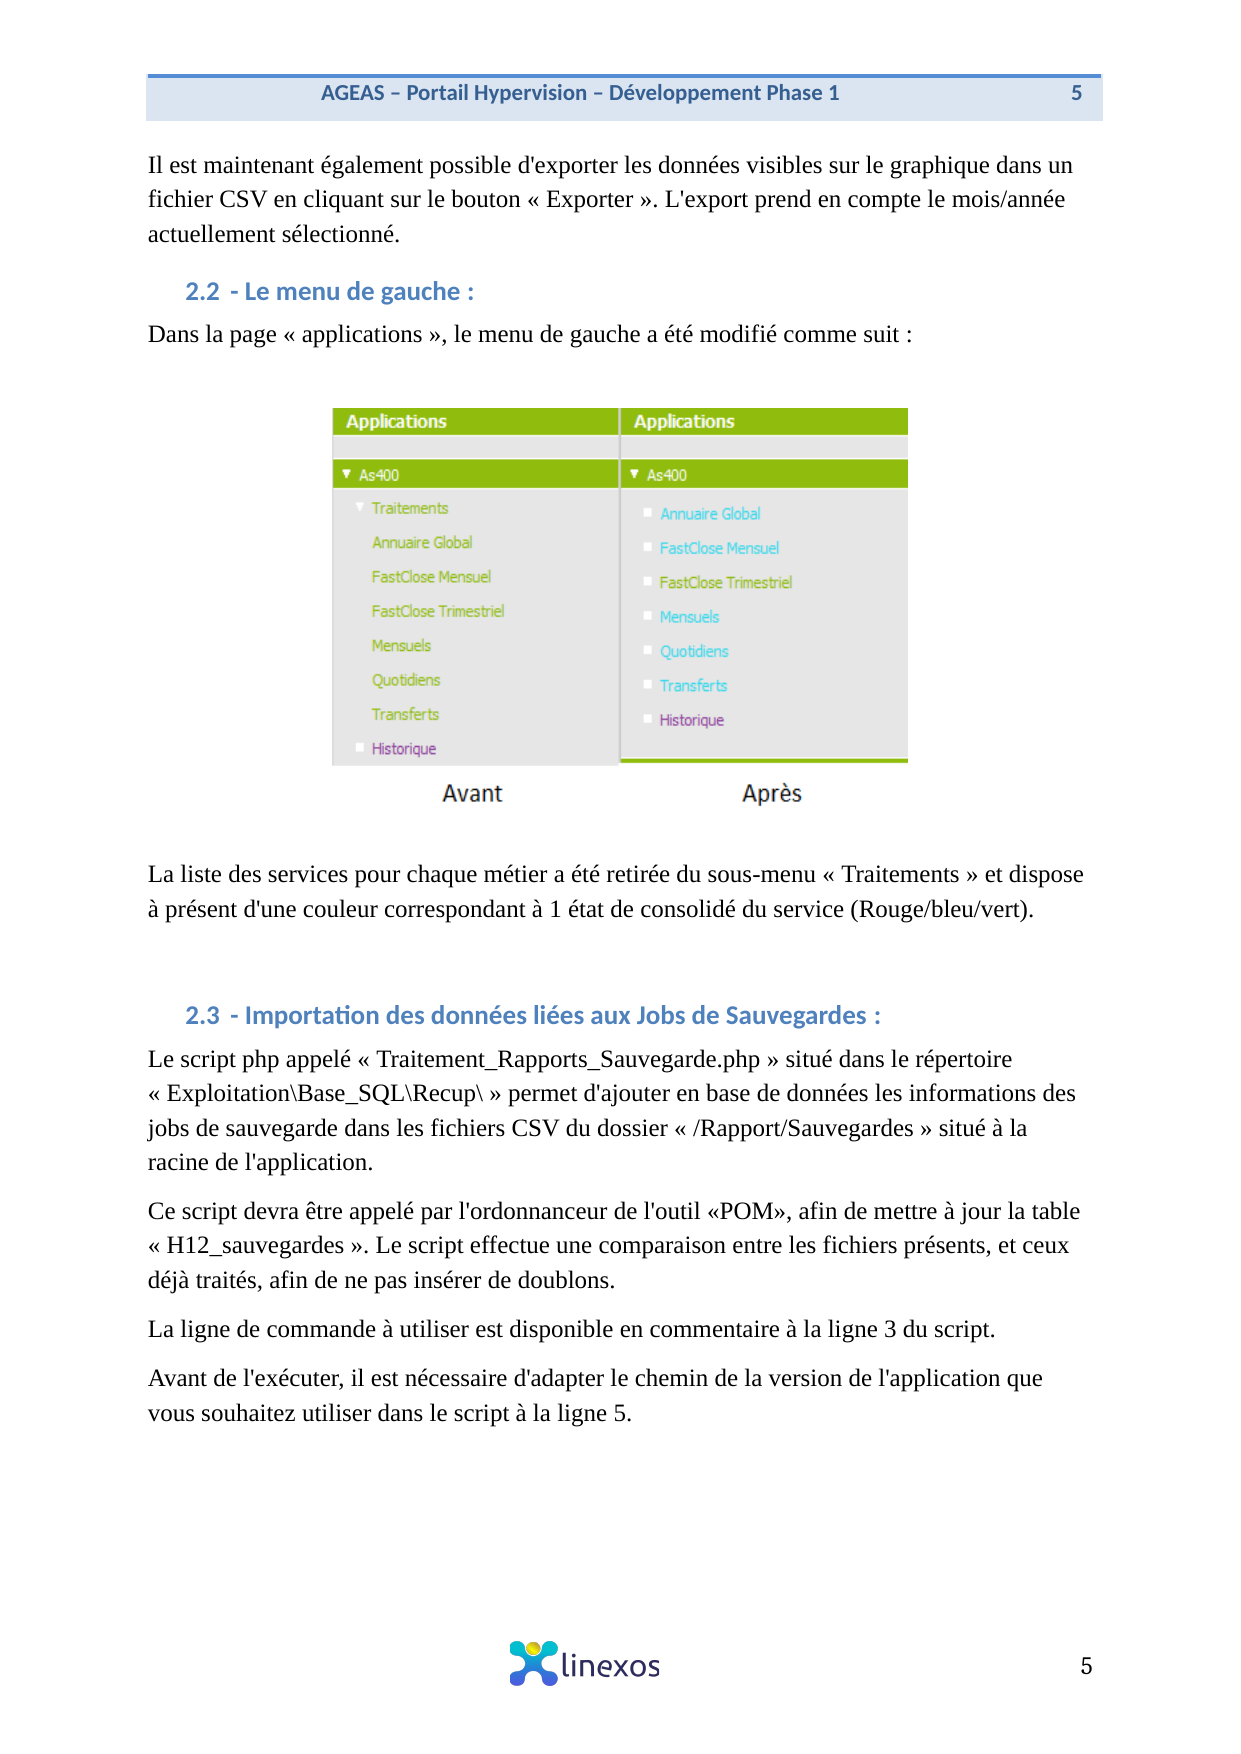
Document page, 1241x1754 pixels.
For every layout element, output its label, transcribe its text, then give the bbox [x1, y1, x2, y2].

subtitle - Importation des données liées aux Jobs de Sauvegardes : [185, 998, 1093, 1031]
text La liste des services pour chaque métier a été retirée du sous-menu « Traitements » et dispose à présent d'une couleur correspondant à 1 état de consolidé du service (Rouge/bleu/vert). [148, 859, 1093, 922]
text Ce script devra être appelé par l'ordonnanceur de l'outil «POM», afin de mettre à jour la table « H12_sauvegardes ». Le script effectue une comparaison entre les fichiers présents, et ceux déjà traités, afin de ne pas insérer de doublons. [148, 1196, 1093, 1294]
text La ligne de commande à utiliser est disponible en commentaire à la ligne 3 du script. [148, 1314, 1093, 1343]
text Il est maintenant également possible d'exporter les données visibles sur le graphique dans un fichier CSV en cliquant sur le bouton « Exporter ». L'export prend en compte le mois/année actuellement sélectionné. [148, 150, 1093, 247]
picture [510, 1641, 660, 1686]
subtitle - Le menu de gauche : [185, 274, 1093, 307]
text Le script php appelé « Traitement_Rapports_Sauvegarde.php » situé dans le répertoire « Exploitation\Base_SQL\Recup\ » permet d'ajouter en base de données les informations des jobs de sauvegarde dans les fichiers CSV du dossier « /Rapport/Sauvegardes » situé à la racine de l'application. [148, 1044, 1093, 1176]
picture [332, 408, 908, 819]
text Avant de l'exécuter, il est nécessaire d'adapter le chemin de la version de l'application que vous souhaitez utiliser dans le script à la ligne 5. [148, 1363, 1093, 1426]
text Dans la page « applications », le menu de gauche a été modifié comme suit : [148, 319, 1093, 348]
